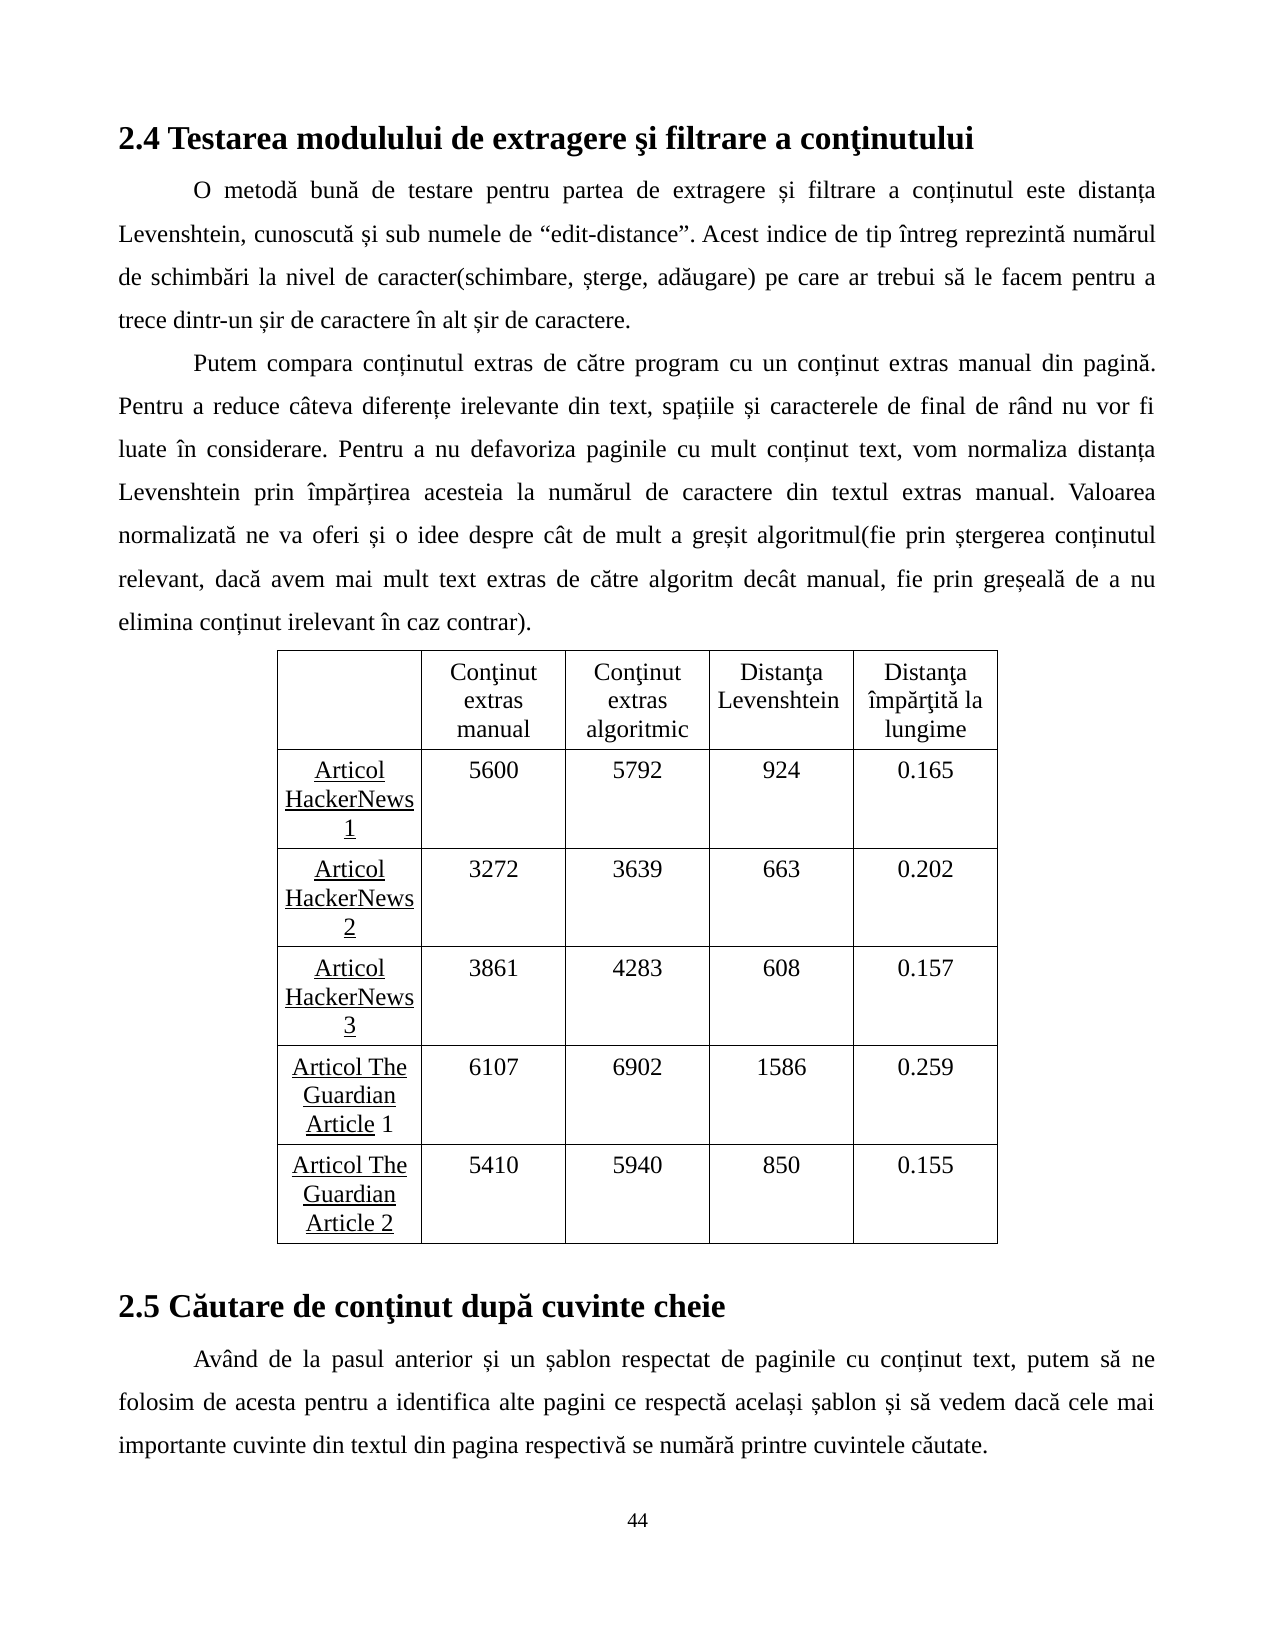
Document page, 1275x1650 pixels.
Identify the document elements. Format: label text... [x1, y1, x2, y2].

subtitle 2.5 Căutare de conţinut după cuvinte cheie [118, 1287, 1157, 1325]
subtitle Având de la pasul anterior și un șablon respectat de paginile cu conținut text, putem să ne folosim de acesta pentru a identifica alte pagini ce respectă același șablon și să vedem dacă cele mai importante cuvinte din textul din pagina respectivă se numără printre cuvintele căutate. [118, 1344, 1157, 1459]
table_cell Articol The Guardian Article 2 [278, 1145, 421, 1242]
subtitle O metodă bună de testare pentru partea de extragere și filtrare a conținutul este distanța Levenshtein, cunoscută și sub numele de “edit-distance”. Acest indice de tip întreg reprezintă numărul de schimbări la nivel de caracter(schimbare, șterge, adăugare) pe care ar trebui să le facem pentru a trece dintr-un șir de caractere în alt șir de caractere. [118, 176, 1157, 334]
table_header Distanţa împărţită la lungime [854, 651, 997, 749]
table_cell 6902 [566, 1046, 709, 1144]
table_cell 0.157 [854, 947, 997, 1045]
table_cell Articol The Guardian Article 1 [278, 1046, 421, 1144]
table_cell 6107 [422, 1046, 565, 1144]
table_cell 5600 [422, 750, 565, 847]
table_cell 1586 [710, 1046, 853, 1144]
table_cell 663 [710, 849, 853, 946]
table_cell 850 [710, 1145, 853, 1242]
table_cell 608 [710, 947, 853, 1045]
table_cell Articol HackerNews 2 [278, 849, 421, 946]
table_cell 5410 [422, 1145, 565, 1242]
table_cell 0.259 [854, 1046, 997, 1144]
table_cell 3639 [566, 849, 709, 946]
subtitle 2.4 Testarea modulului de extragere şi filtrare a conţinutului [118, 118, 1157, 156]
table_cell 0.155 [854, 1145, 997, 1242]
table_cell 5940 [566, 1145, 709, 1242]
table_header Conţinut extras manual [422, 651, 565, 749]
table_cell 5792 [566, 750, 709, 847]
table_header Conţinut extras algoritmic [566, 651, 709, 749]
table_header Distanţa Levenshtein [710, 651, 853, 749]
table_cell Articol HackerNews 1 [278, 750, 421, 847]
table_header [278, 651, 421, 749]
subtitle Putem compara conținutul extras de către program cu un conținut extras manual din pagină. Pentru a reduce câteva diferențe irelevante din text, spațiile și caracterele de final de rând nu vor fi luate în considerare. Pentru a nu defavoriza paginile cu mult conținut text, vom normaliza distanța Levenshtein prin împărțirea acesteia la numărul de caractere din textul extras manual. Valoarea normalizată ne va oferi și o idee despre cât de mult a greșit algoritmul(fie prin ștergerea conținutul relevant, dacă avem mai mult text extras de către algoritm decât manual, fie prin greșeală de a nu elimina conținut irelevant în caz contrar). [118, 348, 1157, 636]
table_cell 3272 [422, 849, 565, 946]
table_cell 0.202 [854, 849, 997, 946]
table_cell 0.165 [854, 750, 997, 847]
table_cell 4283 [566, 947, 709, 1045]
table_cell 3861 [422, 947, 565, 1045]
table_cell Articol HackerNews 3 [278, 947, 421, 1045]
table_cell 924 [710, 750, 853, 847]
